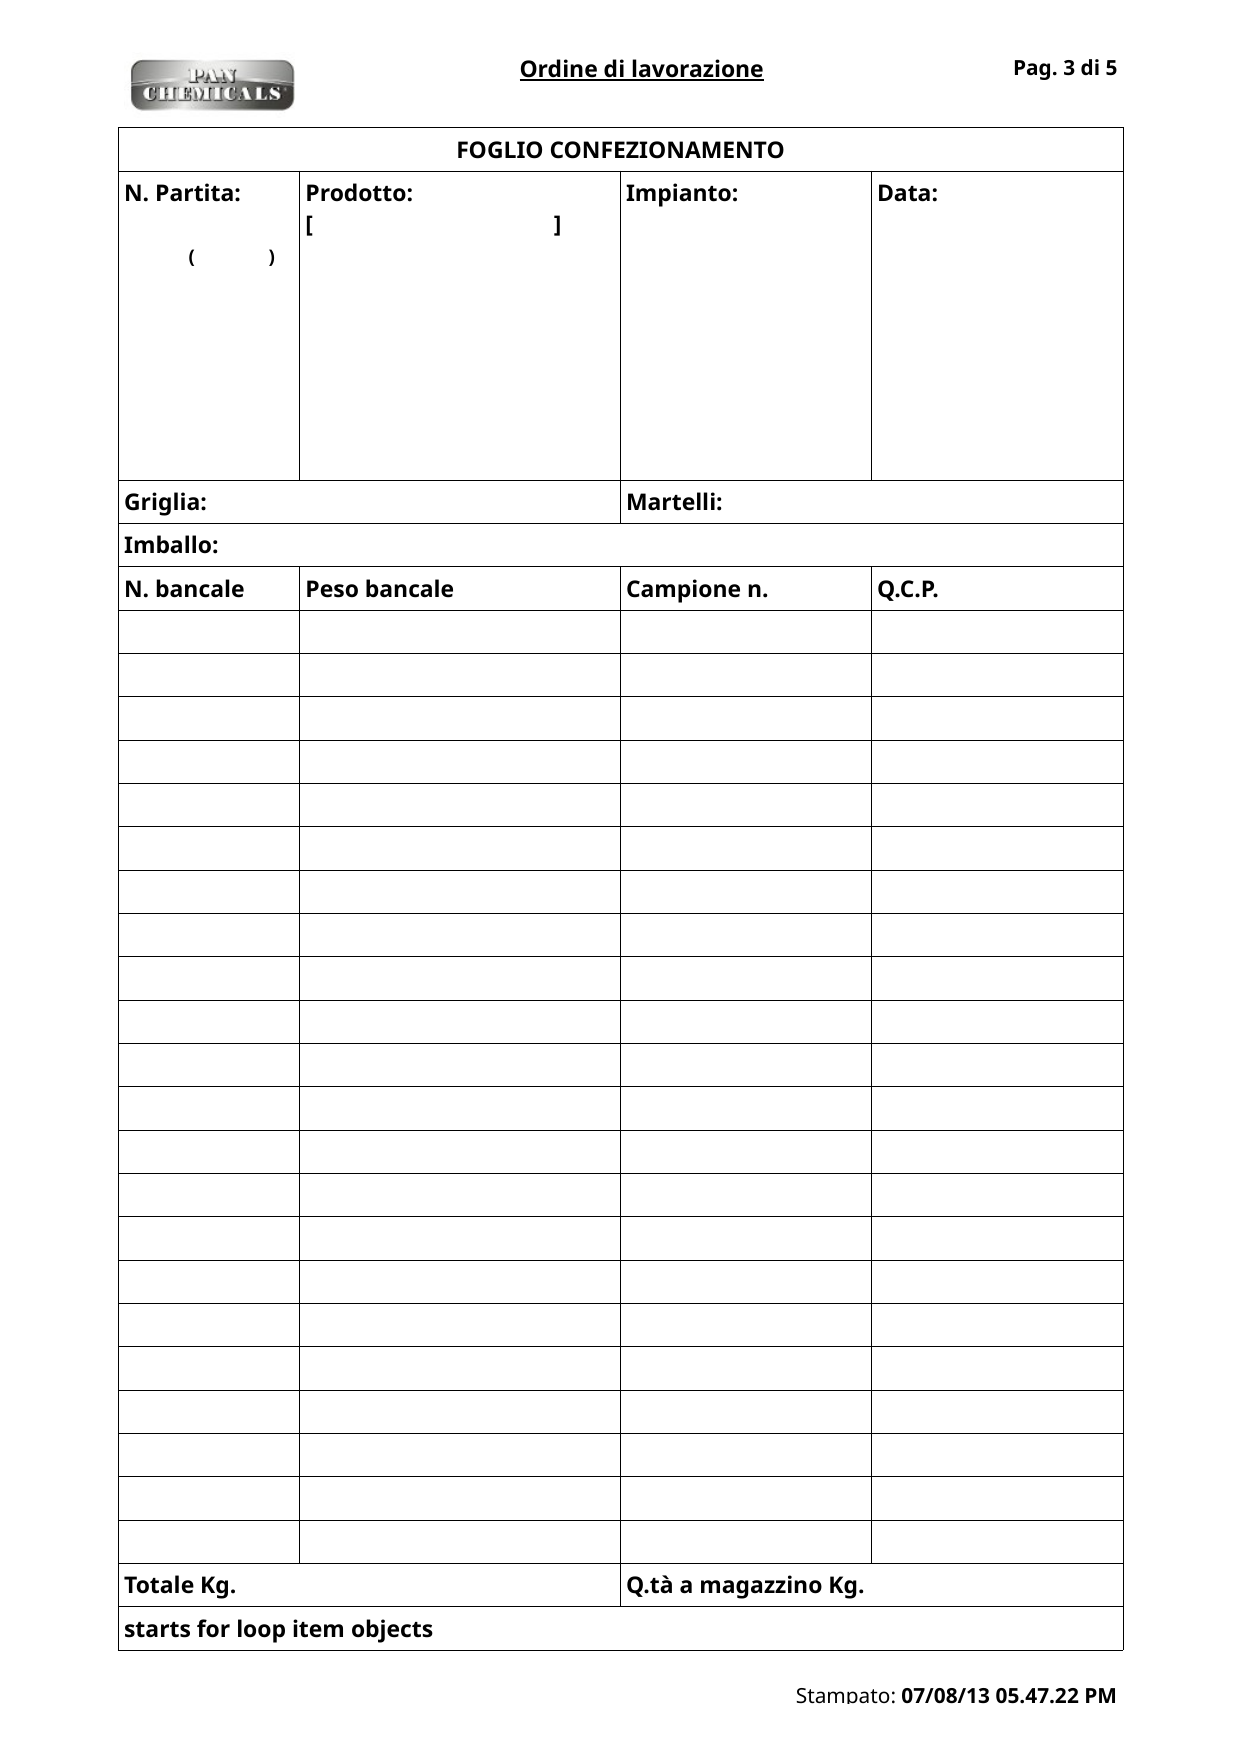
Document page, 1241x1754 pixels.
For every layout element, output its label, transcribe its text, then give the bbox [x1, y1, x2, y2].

table_cell Impianto: <o.workcenter_id.name or ""> [621, 172, 871, 479]
table_cell [300, 697, 620, 739]
table_cell [119, 1477, 299, 1519]
table_cell [119, 1044, 299, 1086]
table_cell [621, 654, 871, 696]
table_cell Campione n. [621, 567, 871, 609]
table_cell [621, 1521, 871, 1563]
table_cell Peso bancale [300, 567, 620, 609]
table_cell [621, 1477, 871, 1519]
table_cell Data: <formatLang(o.real_date_planned, date_time=True)[:10]> <formatLang(o.real_date_planned,date_time=True)[11:]> [872, 172, 1123, 479]
table_cell Prodotto: [<o.product.default_code>] <o.product.name> [300, 172, 620, 479]
table_cell [621, 827, 871, 869]
table_cell [621, 741, 871, 783]
table_cell [621, 1087, 871, 1129]
table_cell [300, 1044, 620, 1086]
table_cell [872, 654, 1123, 696]
table_cell [300, 1217, 620, 1259]
table_header FOGLIO CONFEZIONAMENTO [119, 128, 1123, 171]
table_cell [621, 914, 871, 956]
table_cell [119, 611, 299, 653]
table_cell [872, 1261, 1123, 1303]
table_cell [621, 1434, 871, 1476]
table_cell N. Partita: <o.production_id.name> (<o.name>) [119, 172, 299, 479]
table_cell [300, 1261, 620, 1303]
table_cell [300, 1001, 620, 1043]
table_cell [119, 1217, 299, 1259]
table_cell [872, 1217, 1123, 1259]
table_cell Martelli: <get_parameter('parameter_hammer')> [621, 481, 1123, 523]
table_cell [119, 1347, 299, 1389]
table_cell [300, 784, 620, 826]
table_cell [872, 741, 1123, 783]
table_cell [300, 611, 620, 653]
table_cell [119, 654, 299, 696]
table_cell [872, 1131, 1123, 1173]
table_cell [621, 957, 871, 999]
table_cell [119, 1304, 299, 1346]
table_cell [872, 1174, 1123, 1216]
table_cell [119, 957, 299, 999]
table_cell [300, 1391, 620, 1433]
table_cell [300, 1434, 620, 1476]
table_cell [119, 914, 299, 956]
table_cell [300, 1087, 620, 1129]
table_cell [872, 1477, 1123, 1519]
table_cell [621, 1217, 871, 1259]
table_cell [300, 957, 620, 999]
table_cell [300, 1174, 620, 1216]
table_cell [621, 1261, 871, 1303]
table_cell [872, 957, 1123, 999]
table_cell [300, 654, 620, 696]
table_cell [119, 1521, 299, 1563]
table_cell [119, 1087, 299, 1129]
table_cell [872, 871, 1123, 913]
table_cell [872, 611, 1123, 653]
table_cell [872, 1391, 1123, 1433]
table_cell [872, 1087, 1123, 1129]
table_cell [119, 1261, 299, 1303]
table_cell [119, 784, 299, 826]
table_cell [300, 1347, 620, 1389]
table_cell [872, 1521, 1123, 1563]
table_cell [300, 1477, 620, 1519]
table_cell [621, 1044, 871, 1086]
table_cell [872, 1044, 1123, 1086]
table_cell [119, 1131, 299, 1173]
table_cell [872, 1304, 1123, 1346]
table_cell [621, 1391, 871, 1433]
table_cell [119, 827, 299, 869]
table_cell Q.C.P. [872, 567, 1123, 609]
table_cell [621, 611, 871, 653]
table_cell [119, 1434, 299, 1476]
picture [123, 52, 302, 118]
table_cell Totale Kg. [119, 1564, 620, 1606]
table_cell [119, 1174, 299, 1216]
table_cell [872, 1434, 1123, 1476]
table_cell [300, 1304, 620, 1346]
table_cell [872, 914, 1123, 956]
table_cell [621, 1001, 871, 1043]
table_cell [621, 1131, 871, 1173]
table_cell starts for loop item objects <ol.partner_id.name> - <ol.product_ul_id.name if ol.product_ul_id else "non definito"> [<ol.product_uom_qty>] /for starts for loop item objects <"A magazzino" if ol.stock else ol.partner_id.name > - <ol.product_ul_id.name if ol.product_ul_id else "non definito"> [<ol.quantity>] /for [119, 1607, 1123, 1649]
table_cell N. bancale [119, 567, 299, 609]
table_cell [119, 871, 299, 913]
table_cell [300, 1521, 620, 1563]
table_cell [119, 697, 299, 739]
table_cell [119, 741, 299, 783]
table_cell [621, 871, 871, 913]
table_cell [300, 871, 620, 913]
table_cell [621, 784, 871, 826]
table_cell [872, 1001, 1123, 1043]
table_cell [872, 697, 1123, 739]
table_cell [621, 1347, 871, 1389]
table_cell [300, 741, 620, 783]
table_cell [872, 784, 1123, 826]
table_cell Q.tà a magazzino Kg. [621, 1564, 1123, 1606]
table_cell [621, 1174, 871, 1216]
table_cell [621, 697, 871, 739]
table_cell [300, 914, 620, 956]
table_cell [300, 827, 620, 869]
table_cell Imballo: [119, 524, 1123, 566]
table_cell [872, 827, 1123, 869]
table_cell [872, 1347, 1123, 1389]
table_cell [119, 1391, 299, 1433]
table_cell [119, 1001, 299, 1043]
table_cell [621, 1304, 871, 1346]
table_cell [300, 1131, 620, 1173]
table_cell Griglia: <get_parameter('parameter_grid')> [119, 481, 620, 523]
